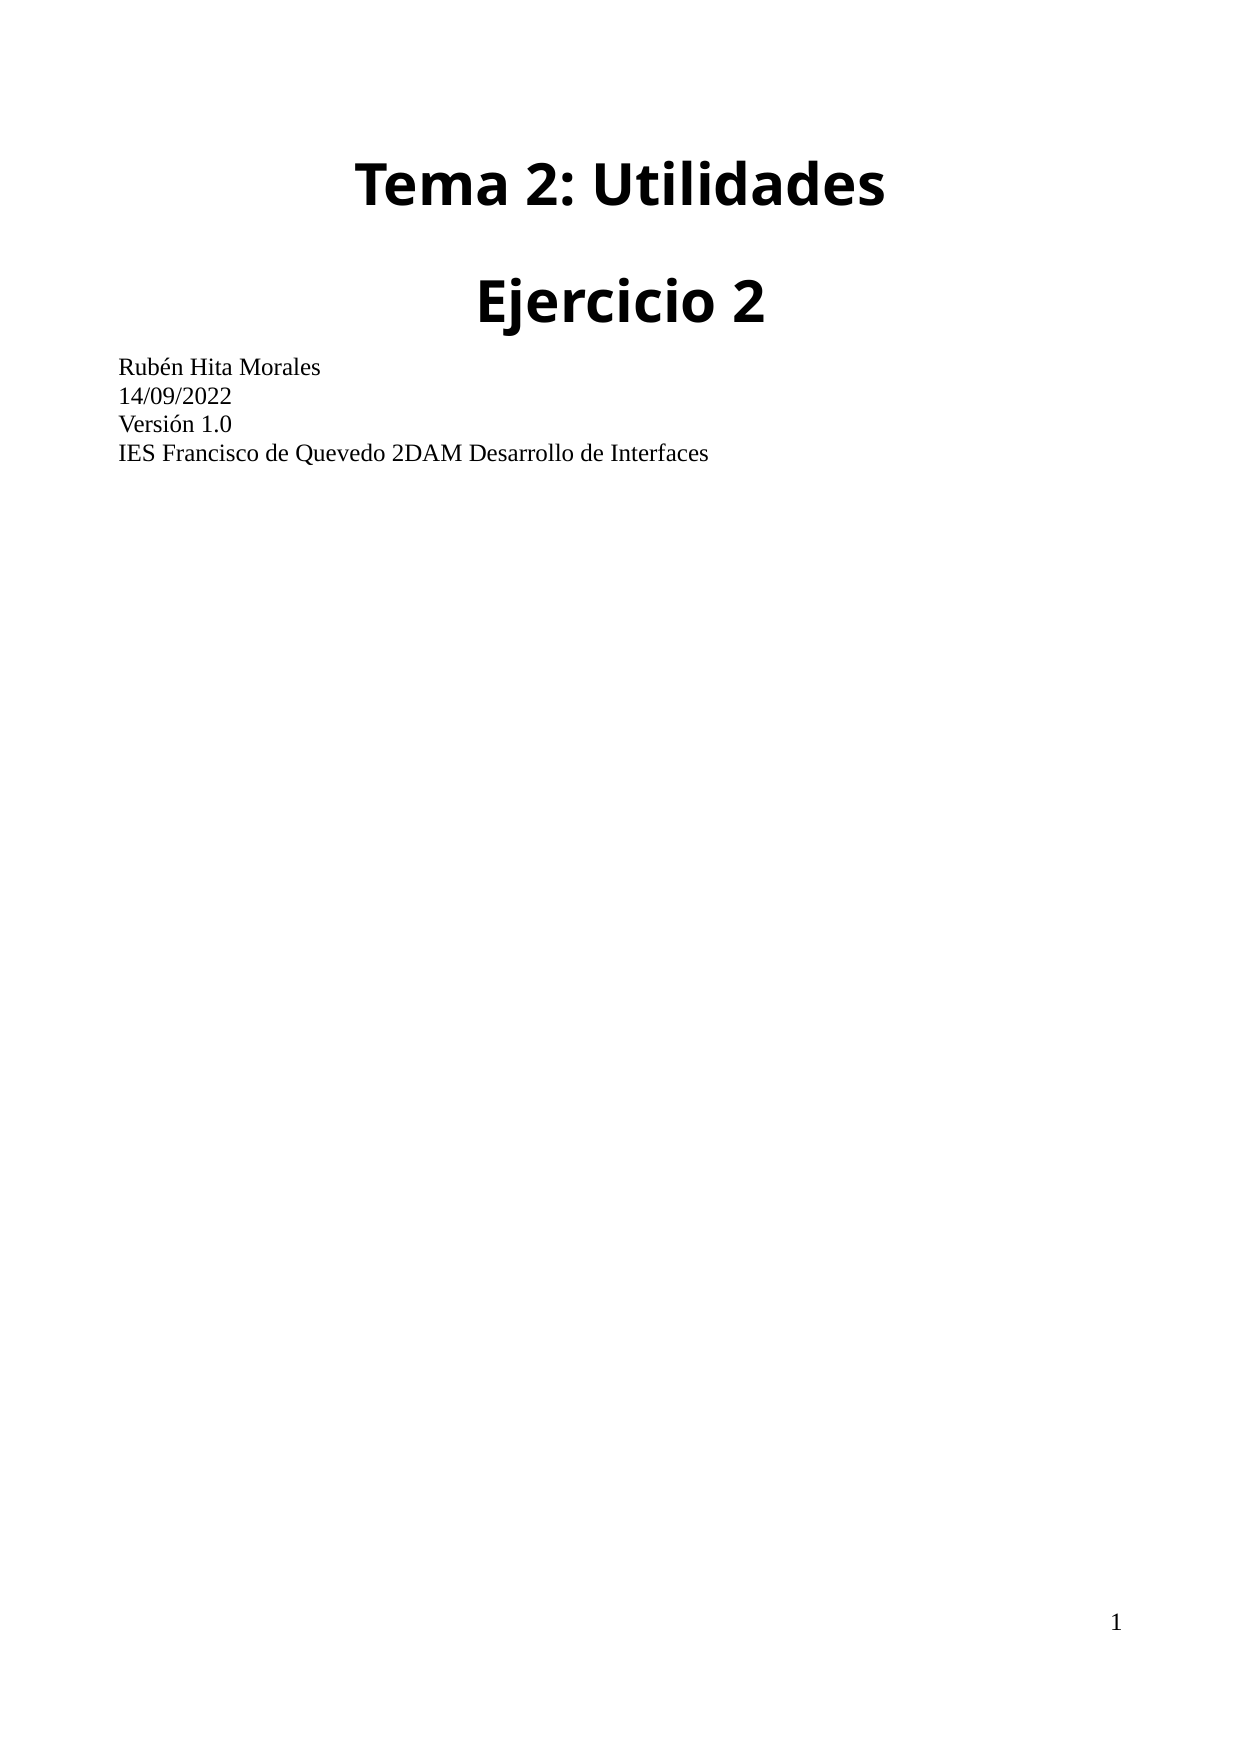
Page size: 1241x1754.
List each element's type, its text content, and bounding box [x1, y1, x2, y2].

title Ejercicio 2 [118, 260, 1122, 339]
text 14/09/2022 [118, 381, 1122, 409]
text Rubén Hita Morales [118, 352, 1122, 381]
text IES Francisco de Quevedo 2DAM Desarrollo de Interfaces [118, 438, 1122, 467]
title Tema 2: Utilidades [118, 143, 1122, 223]
text Versión 1.0 [118, 409, 1122, 438]
